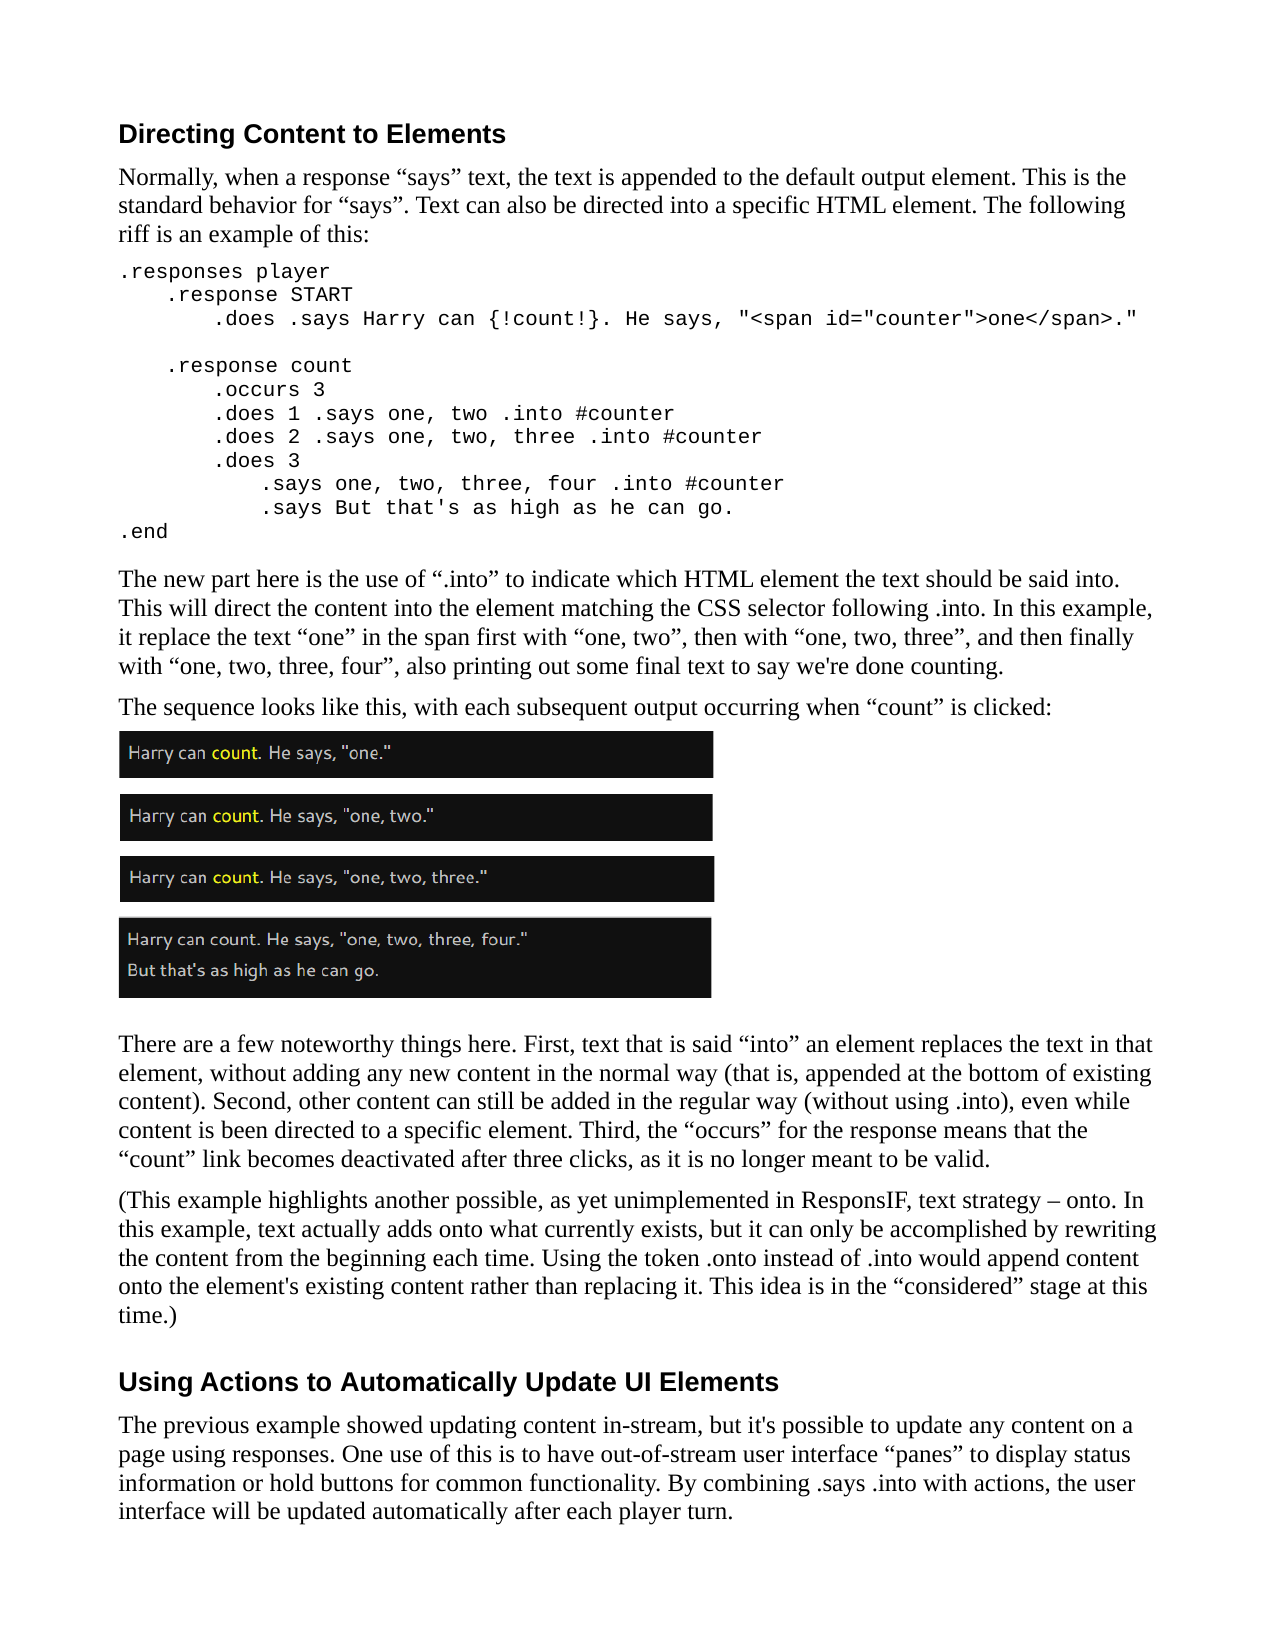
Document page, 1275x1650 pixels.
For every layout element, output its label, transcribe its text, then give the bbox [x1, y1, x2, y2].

text .response count [118, 355, 1157, 379]
subtitle Directing Content to Elements [118, 118, 1157, 149]
text (This example highlights another possible, as yet unimplemented in ResponsIF, text strategy – onto. In this example, text actually adds onto what currently exists, but it can only be accomplished by rewriting the content from the beginning each time. Using the token .onto instead of .into would append content onto the element's existing content rather than replacing it. This idea is in the “considered” stage at this time.) [118, 1185, 1157, 1329]
picture [120, 794, 713, 841]
text The new part here is the use of “.into” to indicate which HTML element the text should be said into. This will direct the content into the element matching the CSS selector following .into. In this example, it replace the text “one” in the span first with “one, two”, then with “one, two, three”, and then finally with “one, two, three, four”, also printing out some final text to say we're done counting. [118, 564, 1157, 679]
text .does .says Harry can {!count!}. He says, "<span id="counter">one</span>." [118, 308, 1157, 332]
picture [119, 731, 714, 778]
text .occurs 3 [118, 379, 1157, 402]
text Normally, when a response “says” text, the text is appended to the default output element. This is the standard behavior for “says”. Text can also be directed into a specific HTML element. The following riff is an example of this: [118, 162, 1157, 248]
text The sequence looks like this, with each subsequent output occurring when “count” is clicked: [118, 692, 1157, 721]
picture [118, 916, 712, 998]
text .says But that's as high as he can go. [118, 497, 1157, 521]
text .does 2 .says one, two, three .into #counter [118, 426, 1157, 450]
text There are a few noteworthy things here. First, text that is said “into” an element replaces the text in that element, without adding any new content in the normal way (that is, appended at the bottom of existing content). Second, other content can still be added in the regular way (without using .into), even while content is been directed to a specific element. Third, the “occurs” for the response means that the “count” link becomes deactivated after three clicks, as it is no longer meant to be valid. [118, 1029, 1157, 1173]
text The previous example showed updating content in-stream, but it's possible to update any content on a page using responses. One use of this is to have out-of-stream user interface “panes” to display status information or hold buttons for common functionality. By combining .says .into with actions, the user interface will be updated automatically after each player turn. [118, 1410, 1157, 1525]
text .does 1 .says one, two .into #counter [118, 402, 1157, 426]
subtitle Using Actions to Automatically Update UI Elements [118, 1366, 1157, 1398]
text .says one, two, three, four .into #counter [118, 473, 1157, 497]
text .response START [118, 284, 1157, 308]
picture [120, 856, 715, 902]
text .end [118, 521, 1157, 544]
text .does 3 [118, 450, 1157, 473]
text .responses player [118, 261, 1157, 284]
